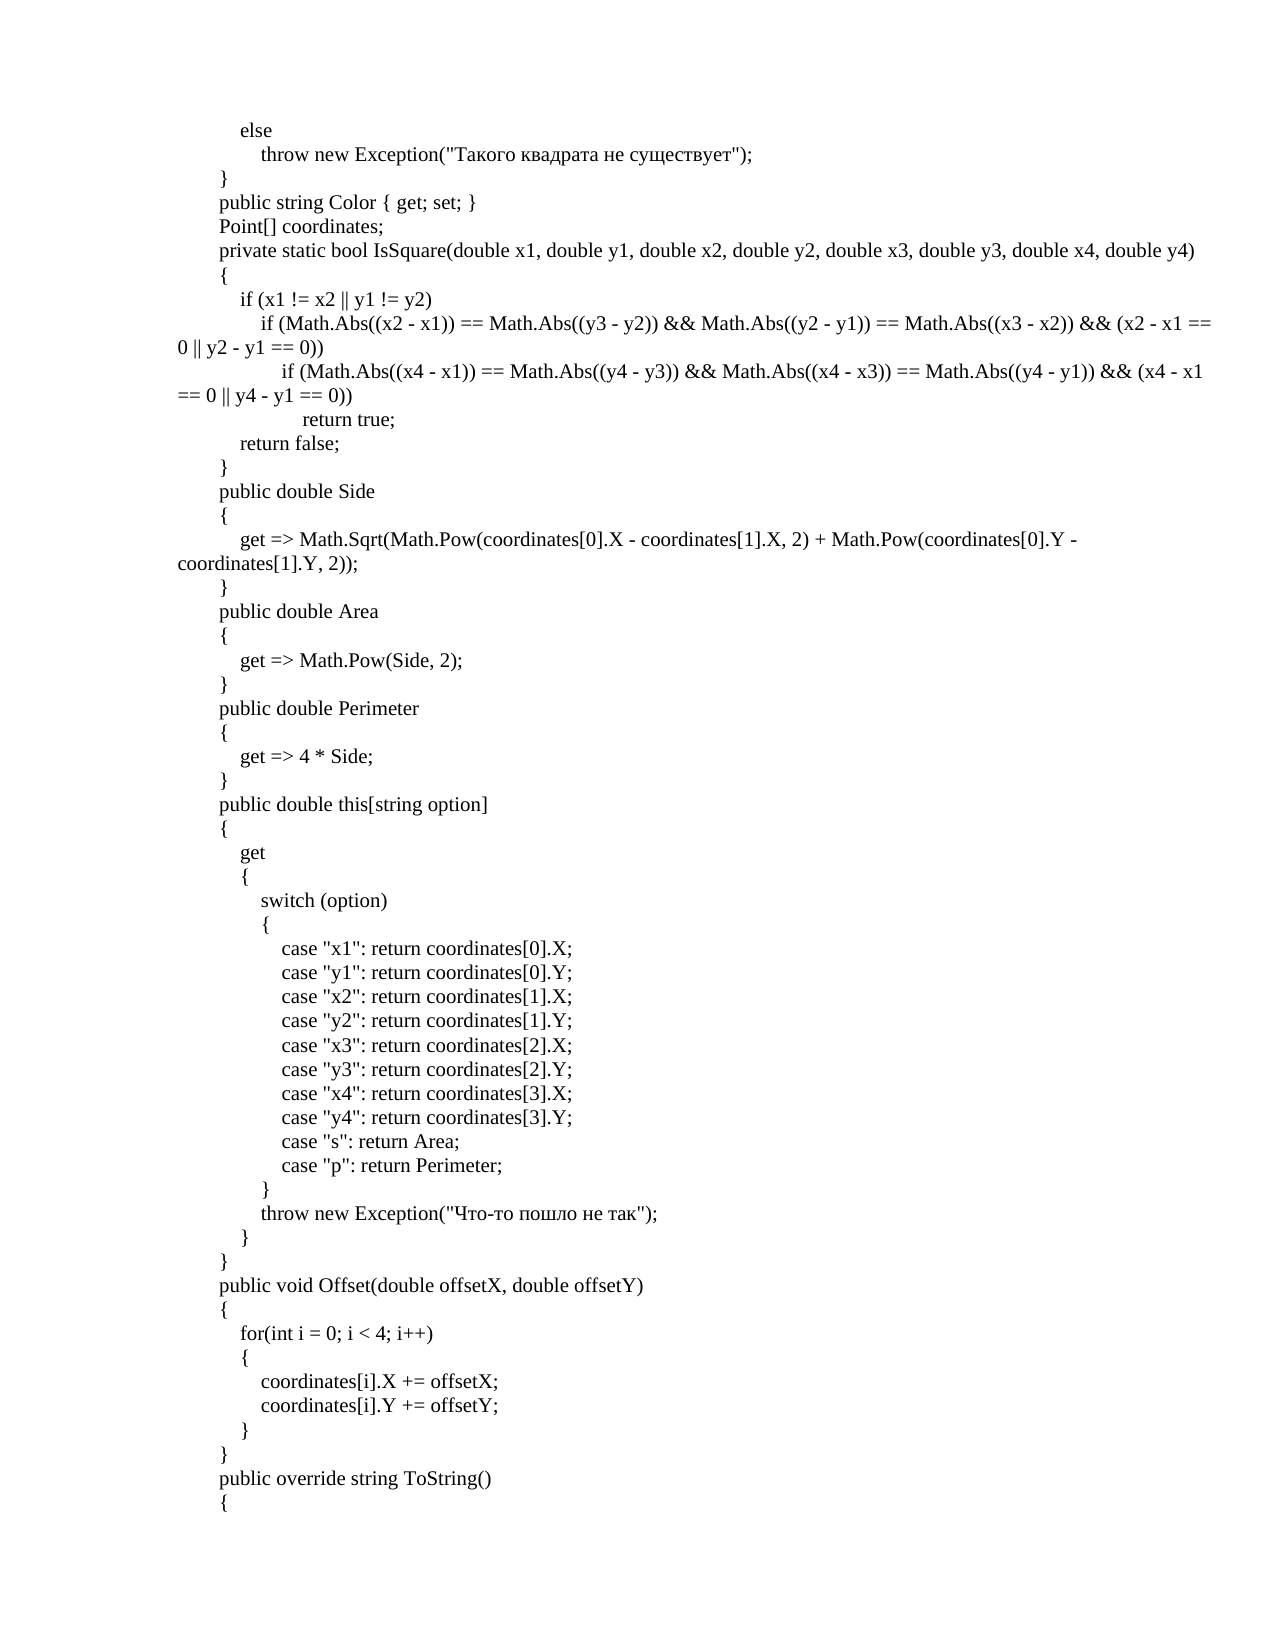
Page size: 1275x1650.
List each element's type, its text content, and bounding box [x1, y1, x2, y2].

text case "p": return Perimeter; [177, 1153, 1216, 1177]
text { [177, 623, 1216, 647]
text case "y1": return coordinates[0].Y; [177, 960, 1216, 984]
text case "s": return Area; [177, 1129, 1216, 1153]
text { [177, 503, 1216, 527]
text { [177, 816, 1216, 840]
text public double Area [177, 599, 1216, 623]
text switch (option) [177, 888, 1216, 912]
text { [177, 720, 1216, 744]
text public string Color { get; set; } [177, 190, 1216, 214]
text } [177, 1417, 1216, 1442]
text throw new Exception("Что-то пошло не так"); [177, 1201, 1216, 1225]
text if (Math.Abs((x2 - x1)) == Math.Abs((y3 - y2)) && Math.Abs((y2 - y1)) == Math.Abs((x3 - x2)) && (x2 - x1 == 0 || y2 - y1 == 0)) [177, 311, 1216, 359]
text } [177, 166, 1216, 190]
text } [177, 768, 1216, 792]
text get => Math.Sqrt(Math.Pow(coordinates[0].X - coordinates[1].X, 2) + Math.Pow(coordinates[0].Y - coordinates[1].Y, 2)); [177, 527, 1216, 575]
text for(int i = 0; i < 4; i++) [177, 1321, 1216, 1345]
text } [177, 1249, 1216, 1273]
text { [177, 1490, 1216, 1514]
text public override string ToString() [177, 1466, 1216, 1490]
text case "x1": return coordinates[0].X; [177, 936, 1216, 960]
text else [177, 118, 1216, 142]
text Point[] coordinates; [177, 214, 1216, 238]
text public double Perimeter [177, 696, 1216, 720]
text get [177, 840, 1216, 864]
text { [177, 864, 1216, 888]
text { [177, 1297, 1216, 1321]
text } [177, 1442, 1216, 1466]
text } [177, 1177, 1216, 1201]
text get => Math.Pow(Side, 2); [177, 647, 1216, 672]
text { [177, 1345, 1216, 1369]
text throw new Exception("Такого квадрата не существует"); [177, 142, 1216, 166]
text { [177, 262, 1216, 287]
text case "x4": return coordinates[3].X; [177, 1081, 1216, 1105]
text if (Math.Abs((x4 - x1)) == Math.Abs((y4 - y3)) && Math.Abs((x4 - x3)) == Math.Abs((y4 - y1)) && (x4 - x1 == 0 || y4 - y1 == 0)) [177, 359, 1216, 407]
text case "y3": return coordinates[2].Y; [177, 1057, 1216, 1081]
text case "x3": return coordinates[2].X; [177, 1032, 1216, 1057]
text } [177, 455, 1216, 479]
text return false; [177, 431, 1216, 455]
text public void Offset(double offsetX, double offsetY) [177, 1273, 1216, 1297]
text coordinates[i].Y += offsetY; [177, 1393, 1216, 1417]
text public double Side [177, 479, 1216, 503]
text private static bool IsSquare(double x1, double y1, double x2, double y2, double x3, double y3, double x4, double y4) [177, 238, 1216, 262]
text case "y2": return coordinates[1].Y; [177, 1008, 1216, 1032]
text get => 4 * Side; [177, 744, 1216, 768]
text coordinates[i].X += offsetX; [177, 1369, 1216, 1393]
text case "x2": return coordinates[1].X; [177, 984, 1216, 1008]
text if (x1 != x2 || y1 != y2) [177, 287, 1216, 311]
text case "y4": return coordinates[3].Y; [177, 1105, 1216, 1129]
text } [177, 672, 1216, 696]
text } [177, 1225, 1216, 1249]
text return true; [177, 407, 1216, 431]
text public double this[string option] [177, 792, 1216, 816]
text { [177, 912, 1216, 936]
text } [177, 575, 1216, 599]
